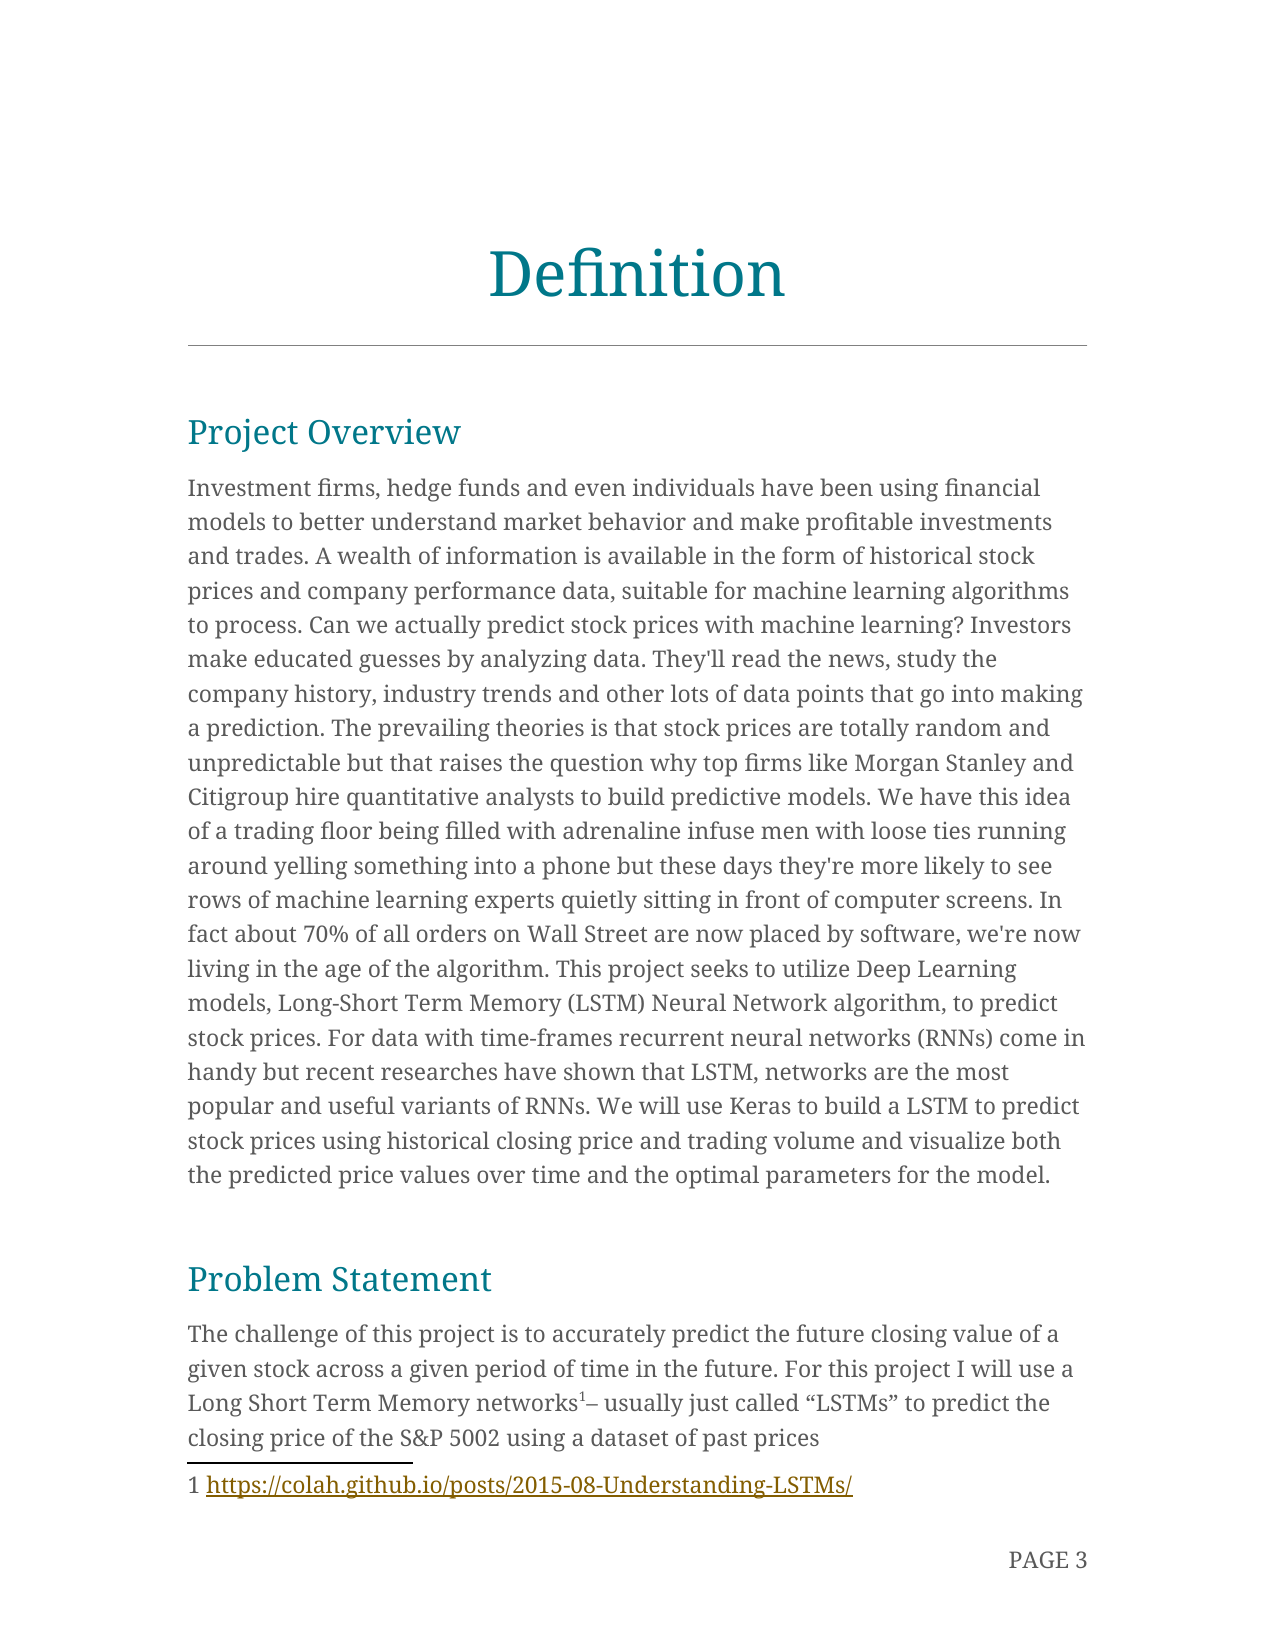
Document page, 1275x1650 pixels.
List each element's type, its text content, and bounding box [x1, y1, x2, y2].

text Investment firms, hedge funds and even individuals have been using financial models to better understand market behavior and make profitable investments and trades. A wealth of information is available in the form of historical stock prices and company performance data, suitable for machine learning algorithms to process. Can we actually predict stock prices with machine learning? Investors make educated guesses by analyzing data. They'll read the news, study the company history, industry trends and other lots of data points that go into making a prediction. The prevailing theories is that stock prices are totally random and unpredictable but that raises the question why top firms like Morgan Stanley and Citigroup hire quantitative analysts to build predictive models. We have this idea of a trading floor being filled with adrenaline infuse men with loose ties running around yelling something into a phone but these days they're more likely to see rows of machine learning experts quietly sitting in front of computer screens. In fact about 70% of all orders on Wall Street are now placed by software, we're now living in the age of the algorithm. This project seeks to utilize Deep Learning models, Long-Short Term Memory (LSTM) Neural Network algorithm, to predict stock prices. For data with time-frames recurrent neural networks (RNNs) come in handy but recent researches have shown that LSTM, networks are the most popular and useful variants of RNNs. We will use Keras to build a LSTM to predict stock prices using historical closing price and trading volume and visualize both the predicted price values over time and the optimal parameters for the model. [187, 472, 1087, 1190]
subtitle Problem Statement [187, 1256, 1087, 1301]
subtitle Project Overview [187, 409, 1087, 454]
text https://colah.github.io/posts/2015-08-Understanding-LSTMs/ [187, 1469, 1087, 1500]
title Definition [187, 230, 1087, 315]
text The challenge of this project is to accurately predict the future closing value of a given stock across a given period of time in the future. For this project I will use a Long Short Term Memory networks– usually just called “LSTMs” to predict the closing price of the S&P 5002 using a dataset of past prices [187, 1318, 1087, 1453]
